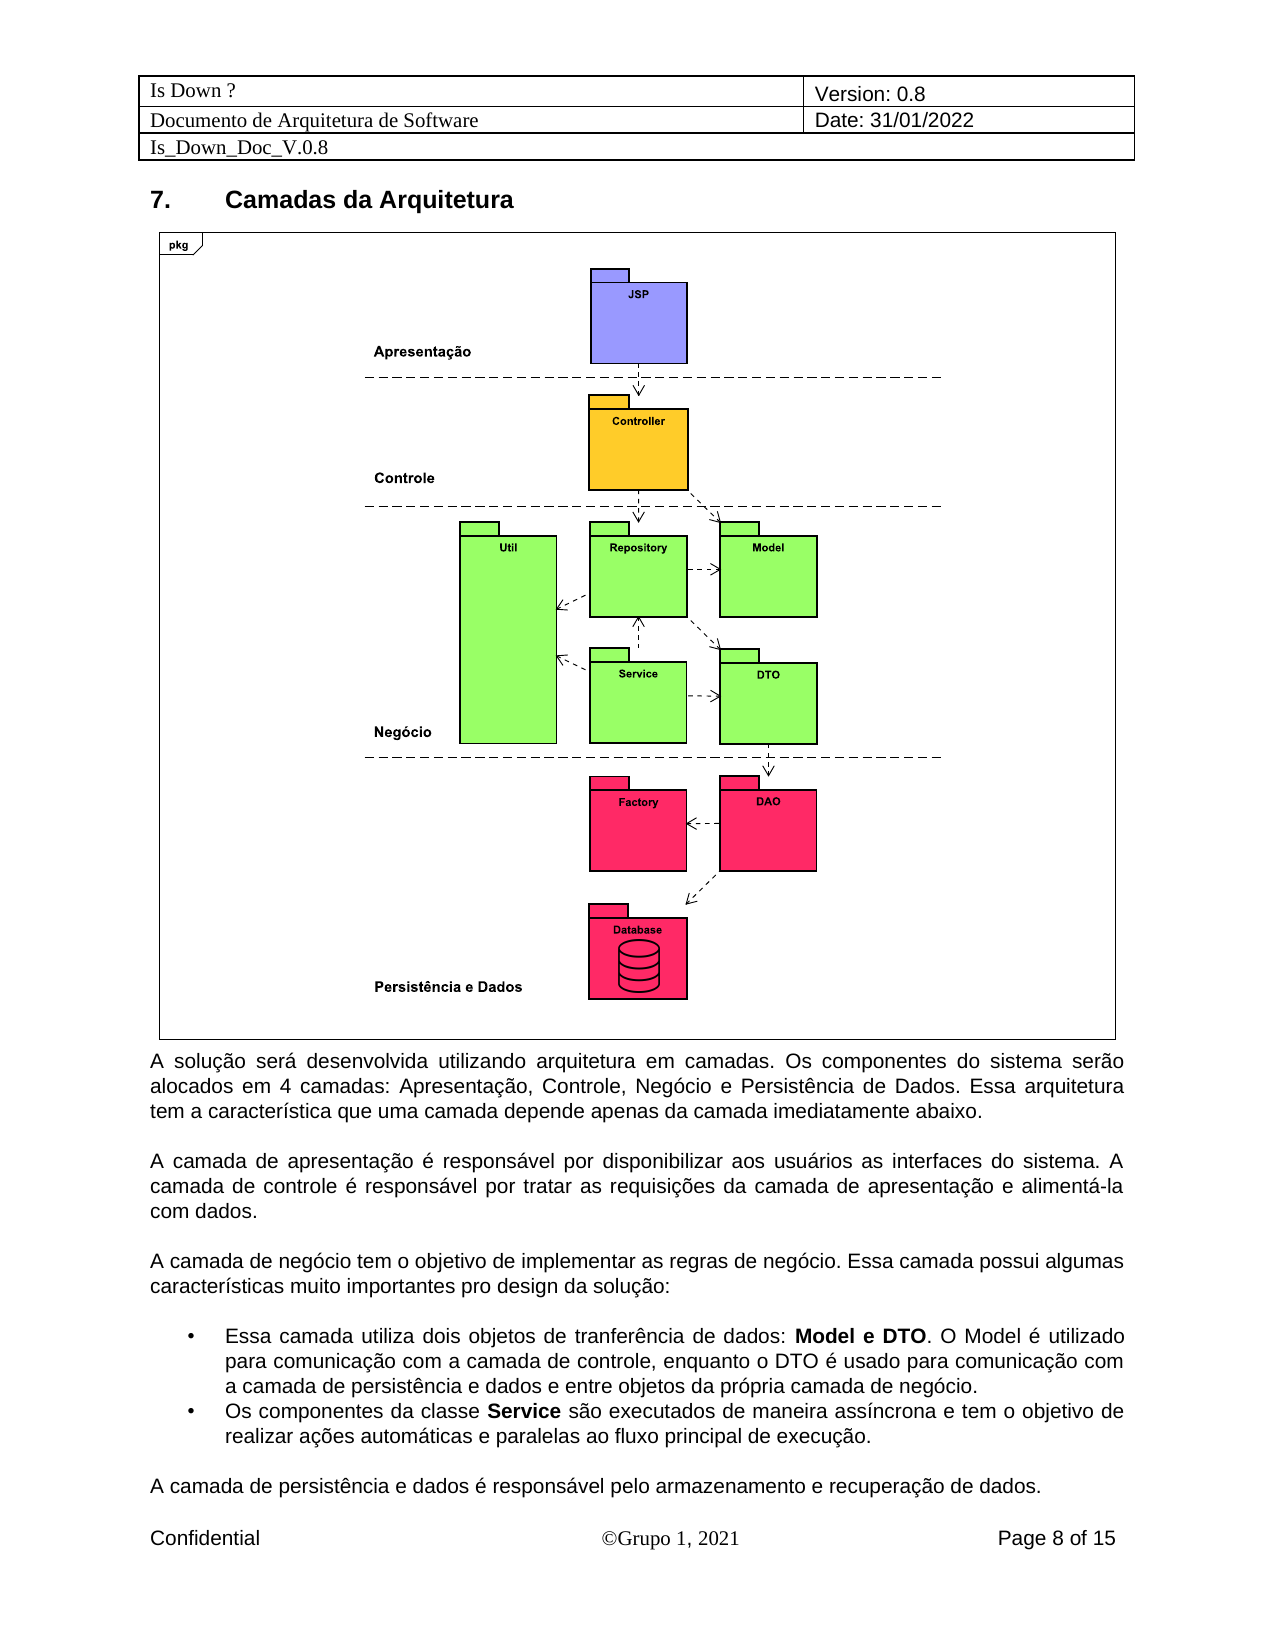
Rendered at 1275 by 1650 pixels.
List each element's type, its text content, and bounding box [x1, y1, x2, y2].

subtitle Camadas da Arquitetura [150, 185, 1125, 214]
text A solução será desenvolvida utilizando arquitetura em camadas. Os componentes do sistema serão alocados em 4 camadas: Apresentação, Controle, Negócio e Persistência de Dados. Essa arquitetura tem a característica que uma camada depende apenas da camada imediatamente abaixo. [150, 1049, 1125, 1123]
list Os componentes da classe Service são executados de maneira assíncrona e tem o objetivo de realizar ações automáticas e paralelas ao fluxo principal de execução. [187, 1398, 1125, 1448]
list Essa camada utiliza dois objetos de tranferência de dados: Model e DTO. O Model é utilizado para comunicação com a camada de controle, enquanto o DTO é usado para comunicação com a camada de persistência e dados e entre objetos da própria camada de negócio. [187, 1323, 1125, 1398]
text A camada de persistência e dados é responsável pelo armazenamento e recuperação de dados. [150, 1473, 1125, 1498]
text A camada de apresentação é responsável por disponibilizar aos usuários as interfaces do sistema. A camada de controle é responsável por tratar as requisições da camada de apresentação e alimentá-la com dados. [150, 1148, 1125, 1223]
text A camada de negócio tem o objetivo de implementar as regras de negócio. Essa camada possui algumas características muito importantes pro design da solução: [150, 1248, 1125, 1298]
